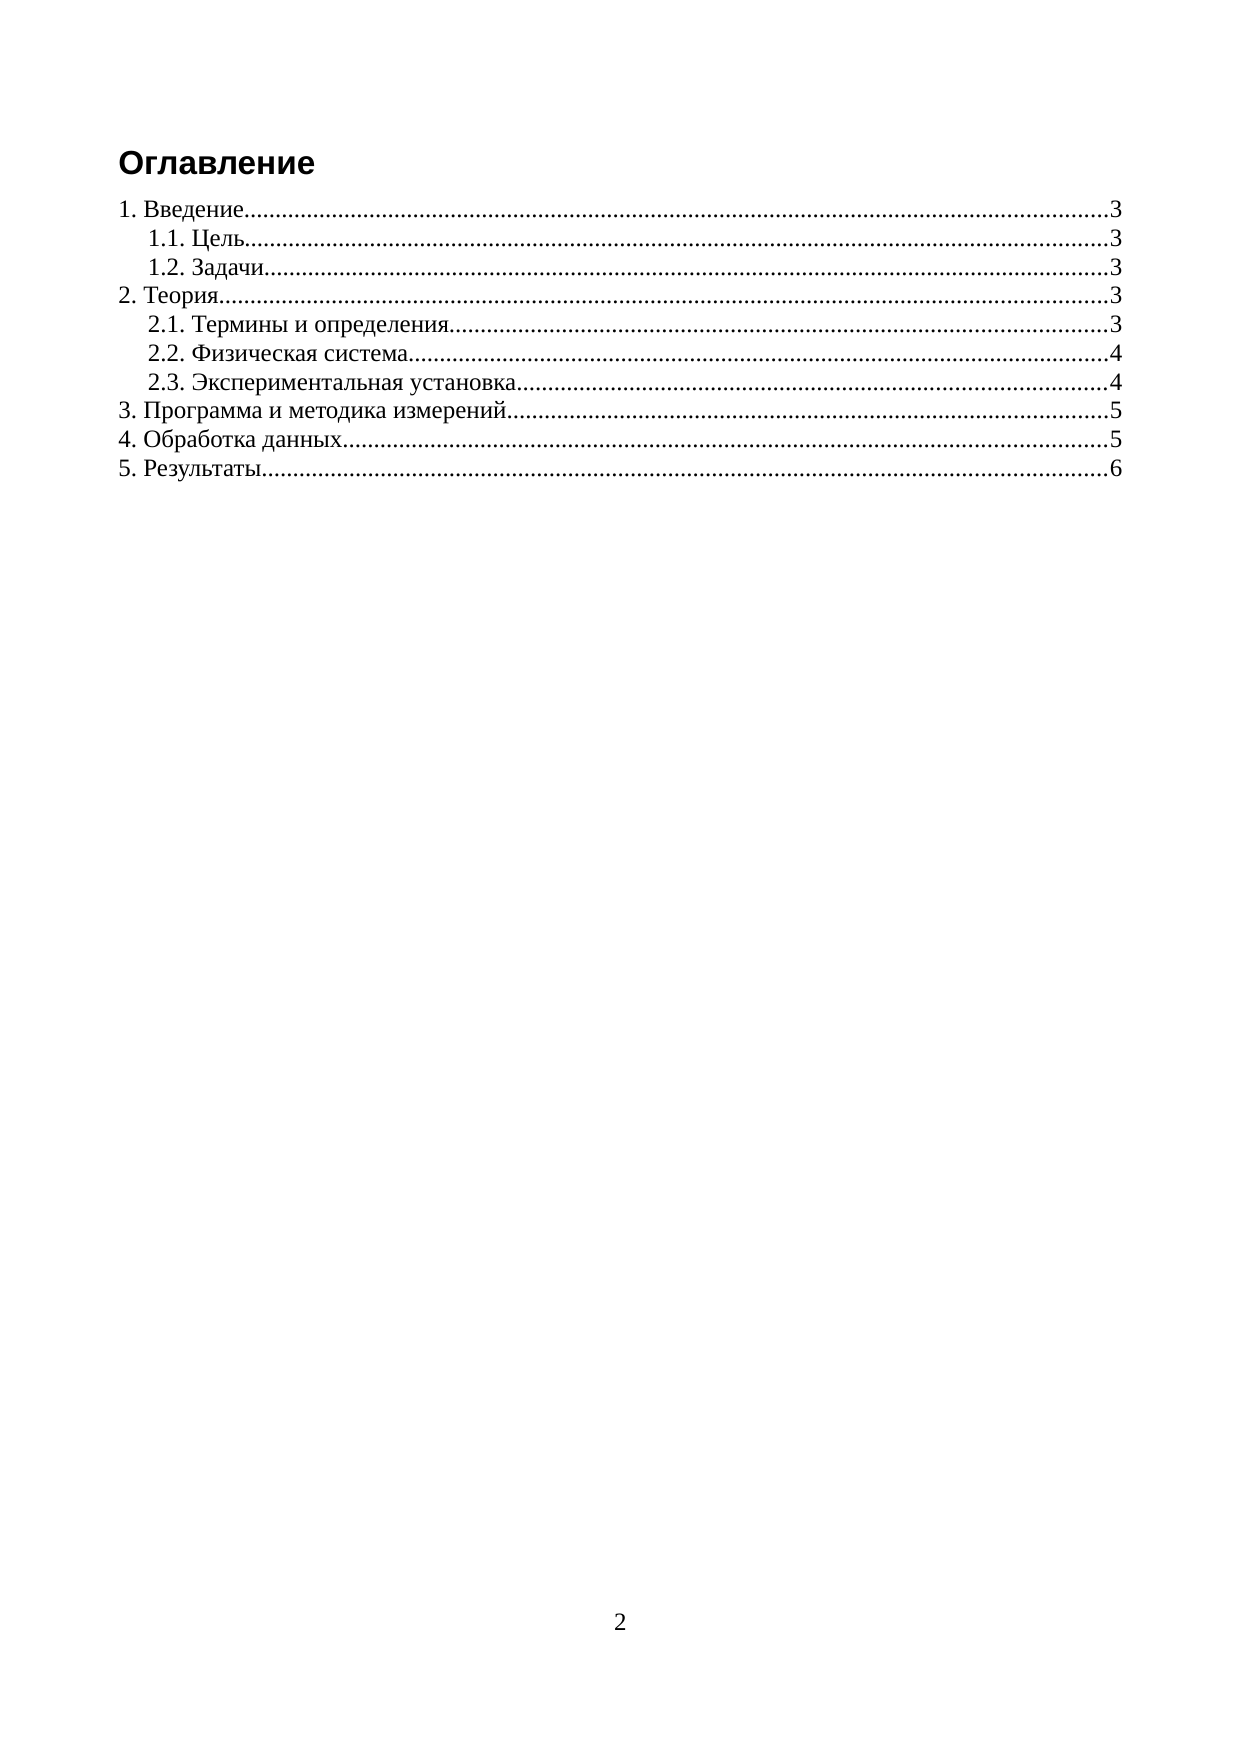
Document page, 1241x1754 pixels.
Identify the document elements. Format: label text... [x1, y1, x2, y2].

text 1.2. Задачи 3 [148, 252, 1122, 280]
text 3. Программа и методика измерений 5 [118, 395, 1122, 424]
text 1.1. Цель 3 [148, 223, 1122, 252]
text 2. Теория 3 [118, 280, 1122, 309]
text 5. Результаты 6 [118, 453, 1122, 482]
text 1. Введение 3 [118, 194, 1122, 223]
text 2.3. Экспериментальная установка 4 [148, 367, 1122, 395]
subtitle Оглавление [118, 143, 1122, 182]
text 2.2. Физическая система 4 [148, 338, 1122, 367]
text 2.1. Термины и определения 3 [148, 309, 1122, 338]
text 4. Обработка данных 5 [118, 424, 1122, 453]
